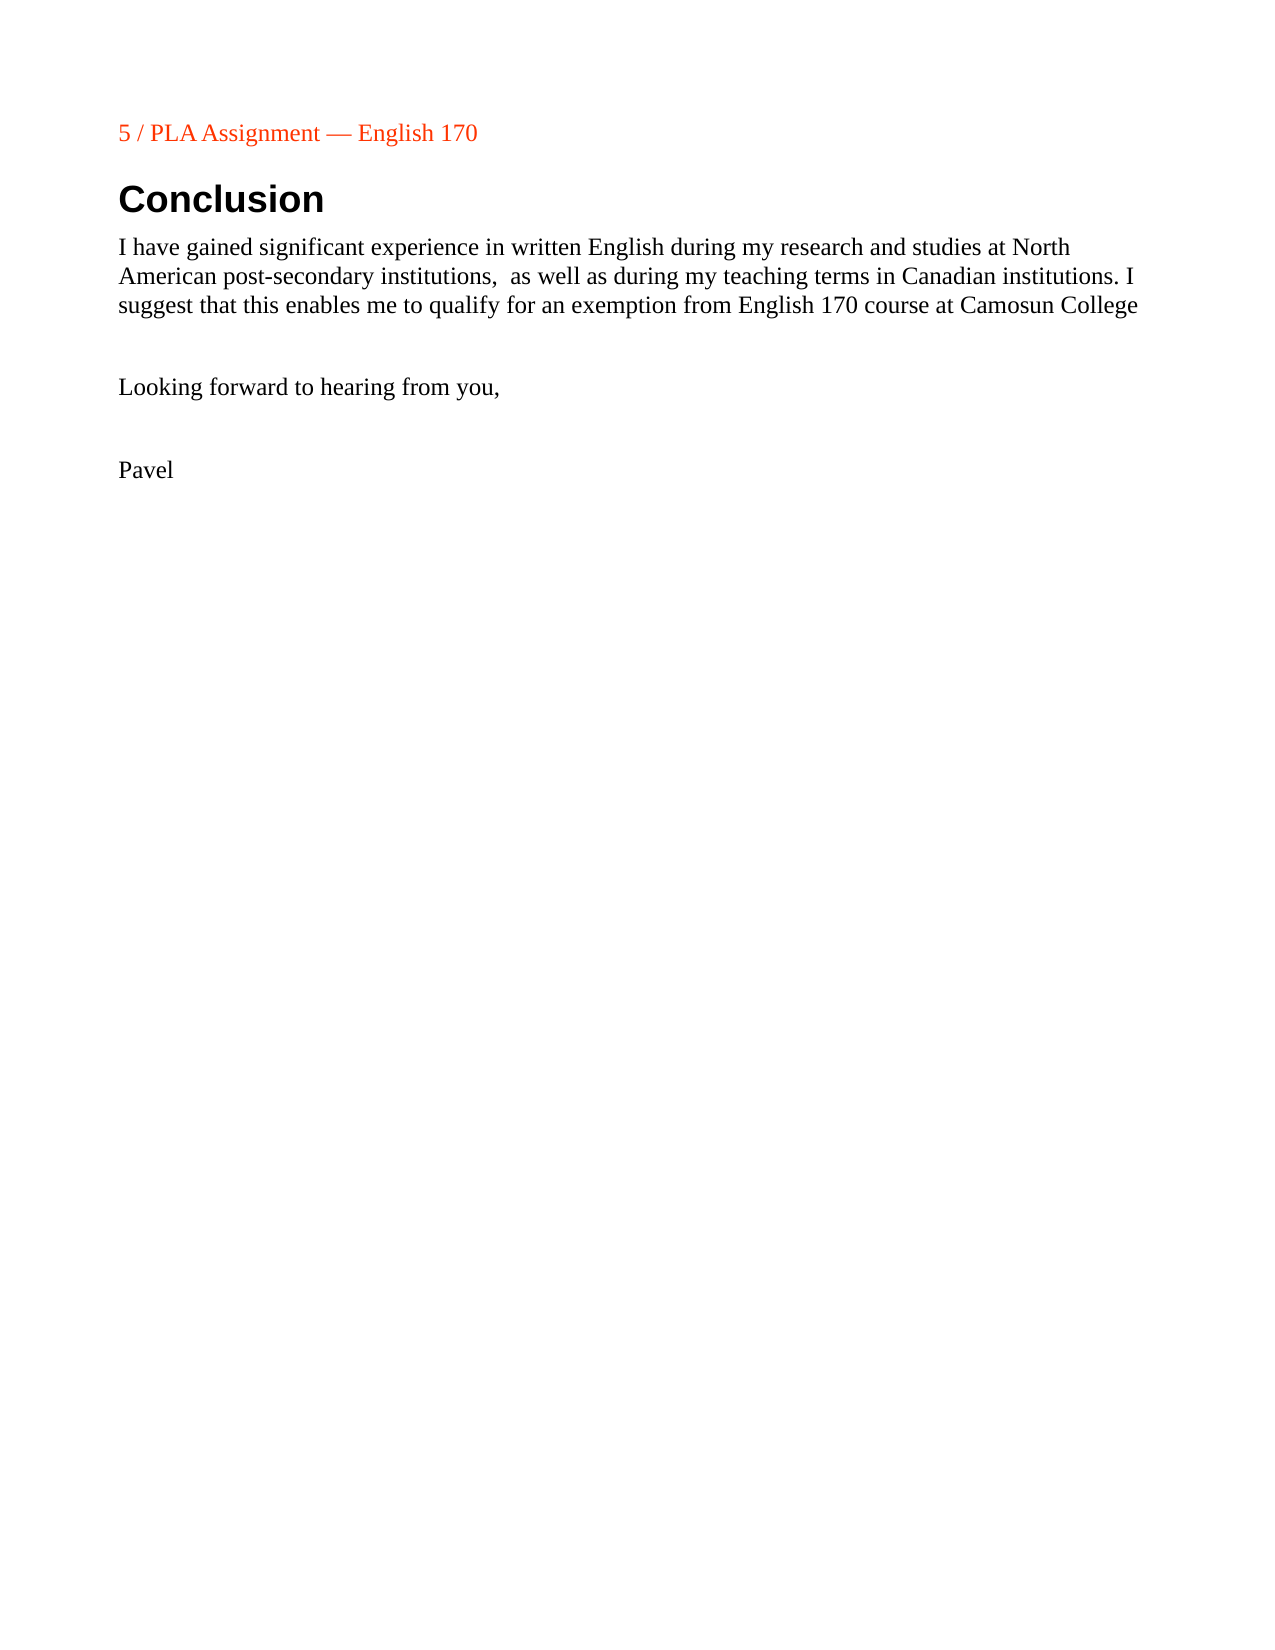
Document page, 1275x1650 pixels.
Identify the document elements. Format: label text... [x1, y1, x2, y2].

text Looking forward to hearing from you, [118, 372, 1157, 401]
text I have gained significant experience in written English during my research and studies at North American post-secondary institutions, as well as during my teaching terms in Canadian institutions. I suggest that this enables me to qualify for an exemption from English 170 course at Camosun College [118, 232, 1157, 319]
text Pavel [118, 455, 1157, 484]
subtitle Conclusion [118, 176, 1157, 220]
